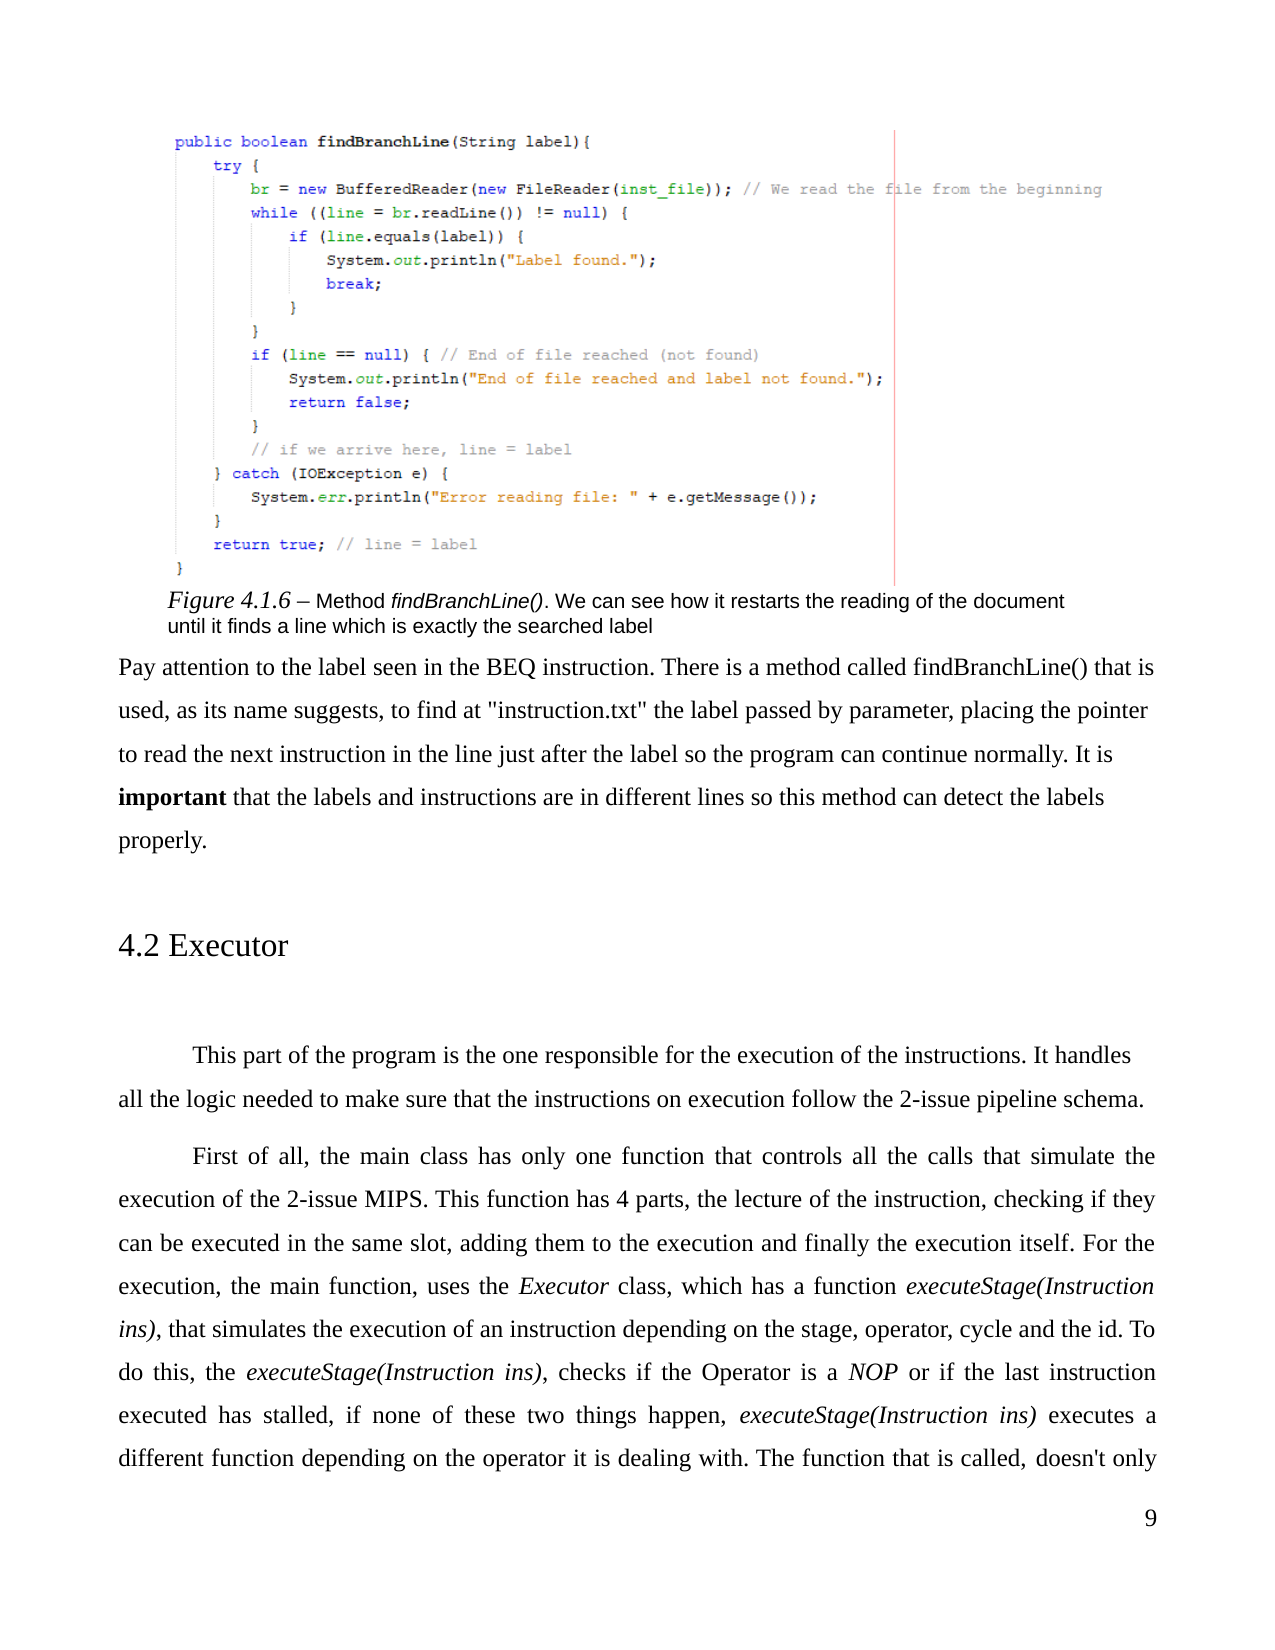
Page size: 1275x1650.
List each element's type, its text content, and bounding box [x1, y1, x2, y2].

text This part of the program is the one responsible for the execution of the instructions. It handles all the logic needed to make sure that the instructions on execution follow the 2-issue pipeline schema. [118, 1041, 1157, 1112]
picture [167, 130, 1108, 586]
text Figure 4.1.6 – Method findBranchLine(). We can see how it restarts the reading of the document until it finds a line which is exactly the searched label [167, 586, 1108, 638]
text 4.2 Executor [118, 926, 1157, 964]
text First of all, the main class has only one function that controls all the calls that simulate the execution of the 2-issue MIPS. This function has 4 parts, the lecture of the instruction, checking if they can be executed in the same slot, adding them to the execution and finally the execution itself. For the execution, the main function, uses the Executor class, which has a function executeStage(Instruction ins), that simulates the execution of an instruction depending on the stage, operator, cycle and the id. To do this, the executeStage(Instruction ins), checks if the Operator is a NOP or if the last instruction executed has stalled, if none of these two things happen, executeStage(Instruction ins) executes a different function depending on the operator it is dealing with. The function that is called, doesn't only [118, 1141, 1157, 1472]
text Pay attention to the label seen in the BEQ instruction. There is a method called findBranchLine() that is used, as its name suggests, to find at "instruction.txt" the label passed by parameter, placing the pointer to read the next instruction in the line just after the label so the program can continue normally. It is important that the labels and instructions are in different lines so this method can detect the labels properly. [118, 118, 1157, 854]
